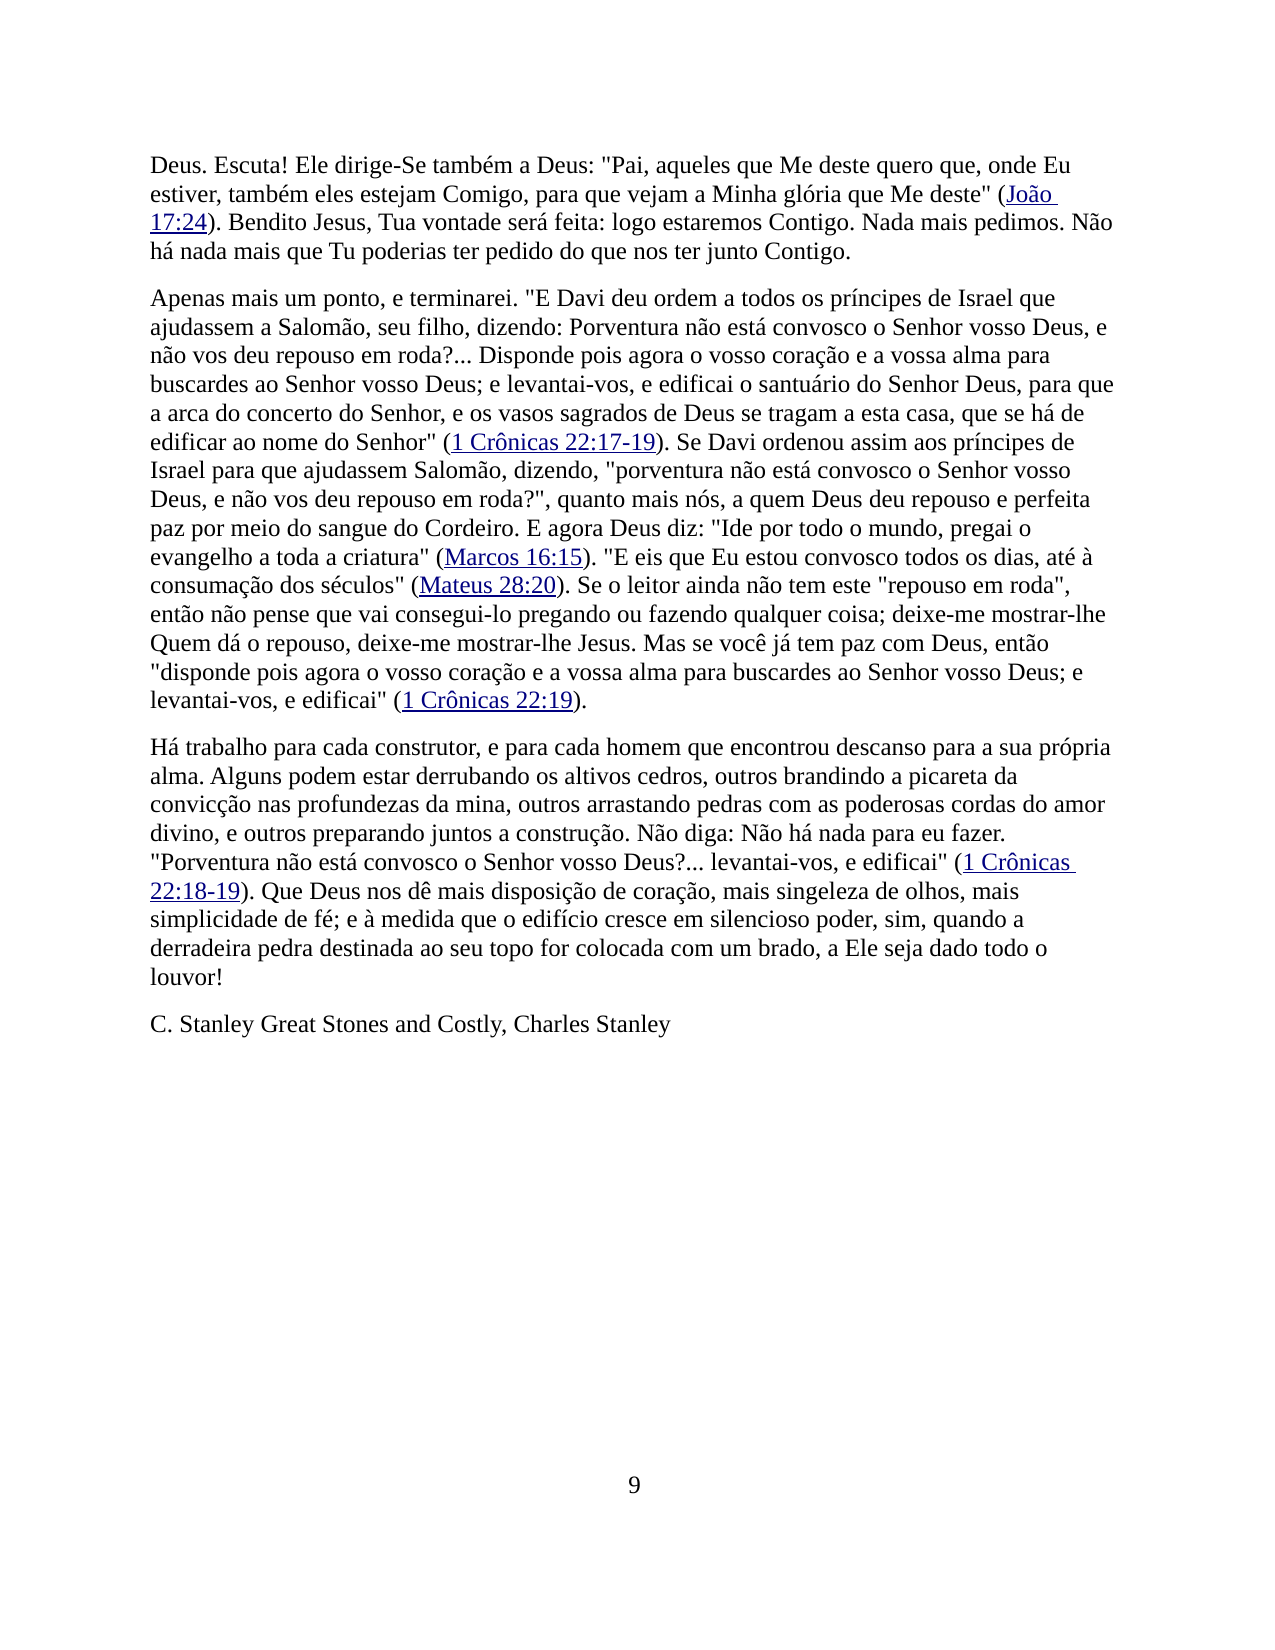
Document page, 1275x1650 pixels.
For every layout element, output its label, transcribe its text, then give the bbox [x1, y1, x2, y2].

text Apenas mais um ponto, e terminarei. "E Davi deu ordem a todos os príncipes de Israel que ajudassem a Salomão, seu filho, dizendo: Porventura não está convosco o Senhor vosso Deus, e não vos deu repouso em roda?... Disponde pois agora o vosso coração e a vossa alma para buscardes ao Senhor vosso Deus; e levantai-vos, e edificai o santuário do Senhor Deus, para que a arca do concerto do Senhor, e os vasos sagrados de Deus se tragam a esta casa, que se há de edificar ao nome do Senhor" (1 Crônicas 22:17-19). Se Davi ordenou assim aos príncipes de Israel para que ajudassem Salomão, dizendo, "porventura não está convosco o Senhor vosso Deus, e não vos deu repouso em roda?", quanto mais nós, a quem Deus deu repouso e perfeita paz por meio do sangue do Cordeiro. E agora Deus diz: "Ide por todo o mundo, pregai o evangelho a toda a criatura" (Marcos 16:15). "E eis que Eu estou convosco todos os dias, até à consumação dos séculos" (Mateus 28:20). Se o leitor ainda não tem este "repouso em roda", então não pense que vai consegui-lo pregando ou fazendo qualquer coisa; deixe-me mostrar-lhe Quem dá o repouso, deixe-me mostrar-lhe Jesus. Mas se você já tem paz com Deus, então "disponde pois agora o vosso coração e a vossa alma para buscardes ao Senhor vosso Deus; e levantai-vos, e edificai" (1 Crônicas 22:19). [150, 283, 1125, 714]
text Há trabalho para cada construtor, e para cada homem que encontrou descanso para a sua própria alma. Alguns podem estar derrubando os altivos cedros, outros brandindo a picareta da convicção nas profundezas da mina, outros arrastando pedras com as poderosas cordas do amor divino, e outros preparando juntos a construção. Não diga: Não há nada para eu fazer. "Porventura não está convosco o Senhor vosso Deus?... levantai-vos, e edificai" (1 Crônicas 22:18-19). Que Deus nos dê mais disposição de coração, mais singeleza de olhos, mais simplicidade de fé; e à medida que o edifício cresce em silencioso poder, sim, quando a derradeira pedra destinada ao seu topo for colocada com um brado, a Ele seja dado todo o louvor! [150, 732, 1125, 991]
text C. Stanley Great Stones and Costly, Charles Stanley [150, 1009, 1125, 1037]
text Deus. Escuta! Ele dirige-Se também a Deus: "Pai, aqueles que Me deste quero que, onde Eu estiver, também eles estejam Comigo, para que vejam a Minha glória que Me deste" (João 17:24). Bendito Jesus, Tua vontade será feita: logo estaremos Contigo. Nada mais pedimos. Não há nada mais que Tu poderias ter pedido do que nos ter junto Contigo. [150, 150, 1125, 265]
